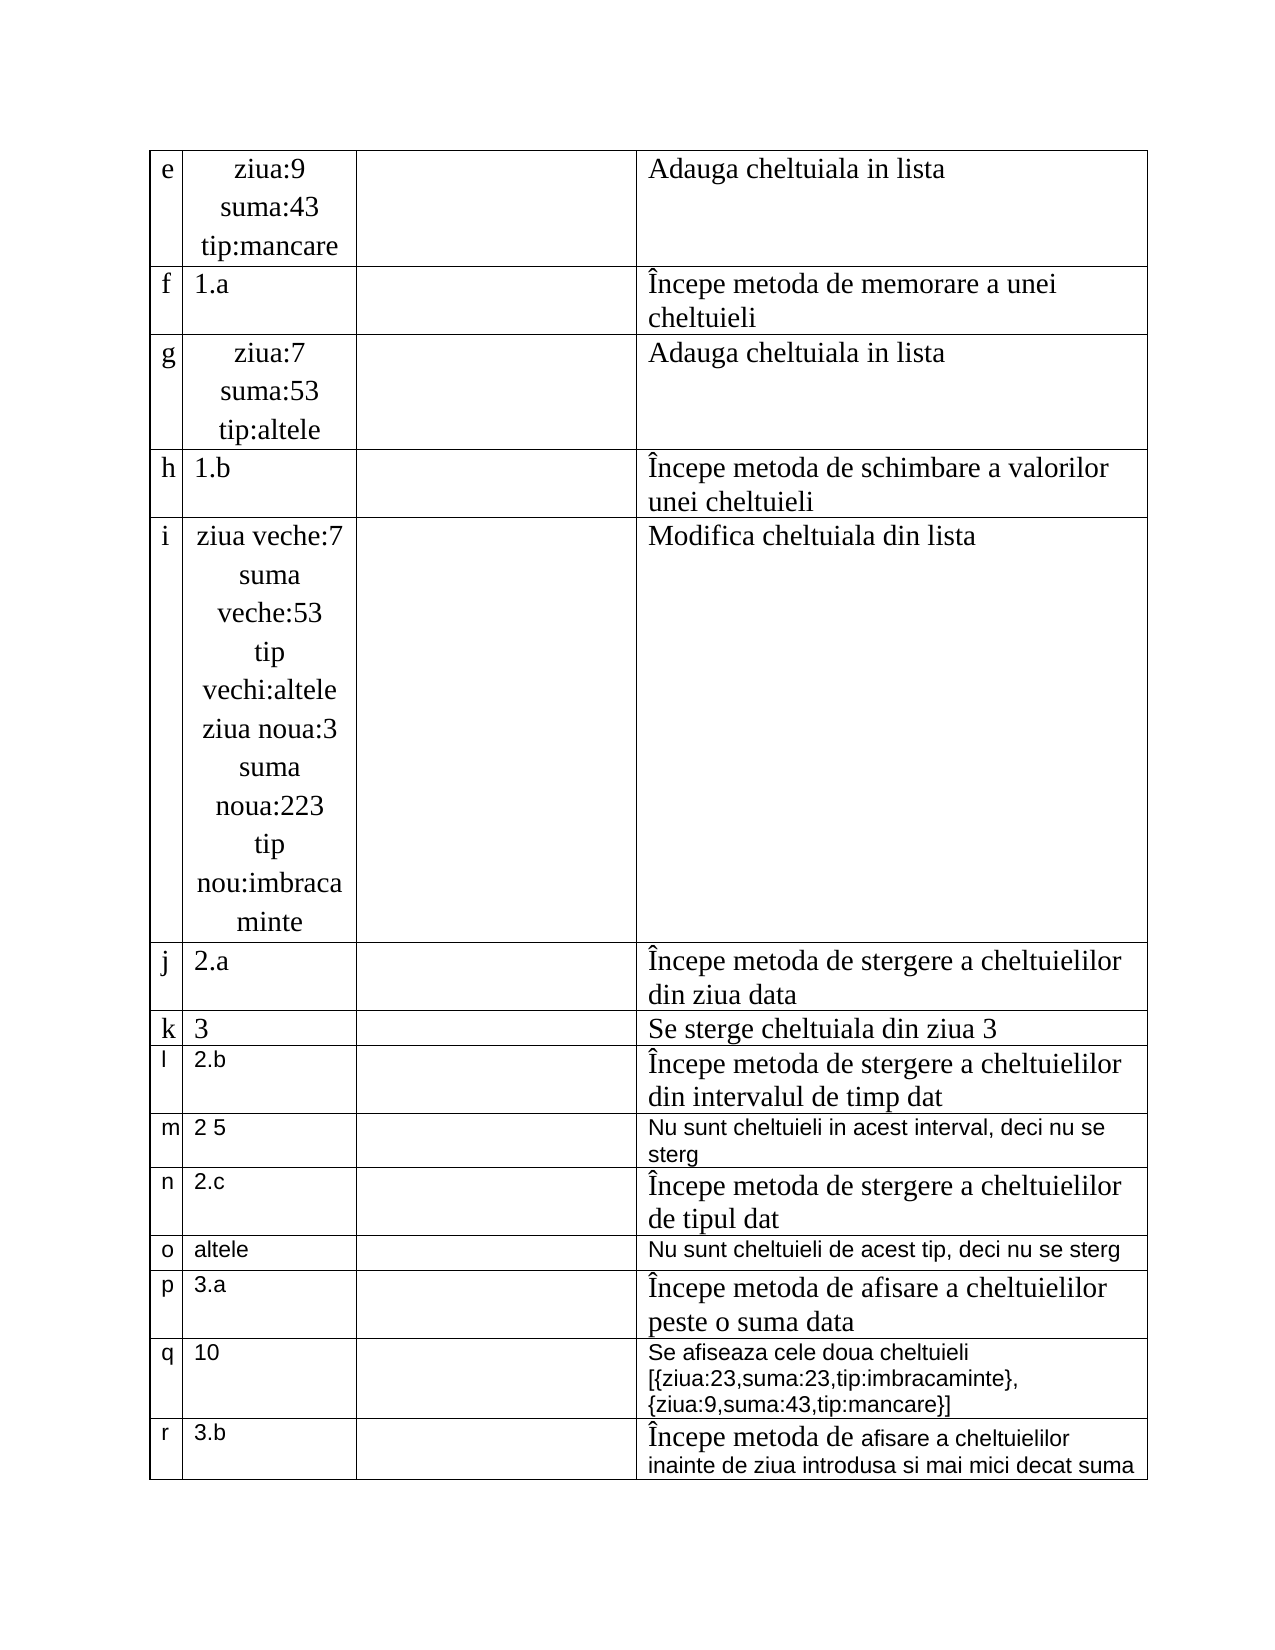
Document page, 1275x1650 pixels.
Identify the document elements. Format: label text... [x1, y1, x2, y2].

table_cell o [151, 1236, 182, 1269]
table_cell j [151, 943, 182, 1010]
table_cell Începe metoda de afisare a cheltuielilor peste o suma data [637, 1271, 1147, 1338]
table_cell altele [183, 1236, 356, 1269]
table_cell Modifica cheltuiala din lista [637, 518, 1147, 942]
table_cell Începe metoda de stergere a cheltuielilor de tipul dat [637, 1168, 1147, 1235]
table_cell n [151, 1168, 182, 1235]
table_cell r [151, 1419, 182, 1479]
table_cell 1.b [183, 450, 356, 517]
table_cell g [151, 335, 182, 449]
table_cell Adauga cheltuiala in lista [637, 151, 1147, 266]
table_cell Se sterge cheltuiala din ziua 3 [637, 1011, 1147, 1045]
table_cell [357, 267, 636, 334]
table_cell k [151, 1011, 182, 1045]
table_cell ziua veche:7 suma veche:53 tip vechi:altele ziua noua:3 suma noua:223 tip nou:imbracaminte [183, 518, 356, 942]
table_cell [357, 1236, 636, 1269]
table_cell 2.c [183, 1168, 356, 1235]
table_cell 2 5 [183, 1114, 356, 1167]
table_cell [357, 1168, 636, 1235]
table_cell m [151, 1114, 182, 1167]
table_cell 3 [183, 1011, 356, 1045]
table_cell ziua:9 suma:43 tip:mancare [183, 151, 356, 266]
table_cell Adauga cheltuiala in lista [637, 335, 1147, 449]
table_cell h [151, 450, 182, 517]
table_cell Începe metoda de afisare a cheltuielilor inainte de ziua introdusa si mai mici decat suma [637, 1419, 1147, 1479]
table_cell [357, 1419, 636, 1479]
table_cell 3.a [183, 1271, 356, 1338]
table_cell [357, 943, 636, 1010]
table_cell [357, 1011, 636, 1045]
table_cell Începe metoda de stergere a cheltuielilor din ziua data [637, 943, 1147, 1010]
table_cell [357, 450, 636, 517]
table_cell [357, 1046, 636, 1113]
table_cell Se afiseaza cele doua cheltuieli [{ziua:23,suma:23,tip:imbracaminte},{ziua:9,suma:43,tip:mancare}] [637, 1339, 1147, 1418]
table_cell 10 [183, 1339, 356, 1418]
table_cell 1.a [183, 267, 356, 334]
table_cell q [151, 1339, 182, 1418]
table_cell p [151, 1271, 182, 1338]
table_cell l [151, 1046, 182, 1113]
table_cell Începe metoda de schimbare a valorilor unei cheltuieli [637, 450, 1147, 517]
table_cell Nu sunt cheltuieli in acest interval, deci nu se sterg [637, 1114, 1147, 1167]
table_cell [357, 1271, 636, 1338]
table_cell [357, 518, 636, 942]
table_cell i [151, 518, 182, 942]
table_cell 2.a [183, 943, 356, 1010]
table_cell e [151, 151, 182, 266]
table_cell Începe metoda de memorare a unei cheltuieli [637, 267, 1147, 334]
table_cell f [151, 267, 182, 334]
table_cell 3.b [183, 1419, 356, 1479]
table_cell 2.b [183, 1046, 356, 1113]
table_cell [357, 1339, 636, 1418]
table_cell ziua:7 suma:53 tip:altele [183, 335, 356, 449]
table_cell Începe metoda de stergere a cheltuielilor din intervalul de timp dat [637, 1046, 1147, 1113]
table_cell [357, 335, 636, 449]
table_cell [357, 151, 636, 266]
table_cell [357, 1114, 636, 1167]
table_cell Nu sunt cheltuieli de acest tip, deci nu se sterg [637, 1236, 1147, 1269]
